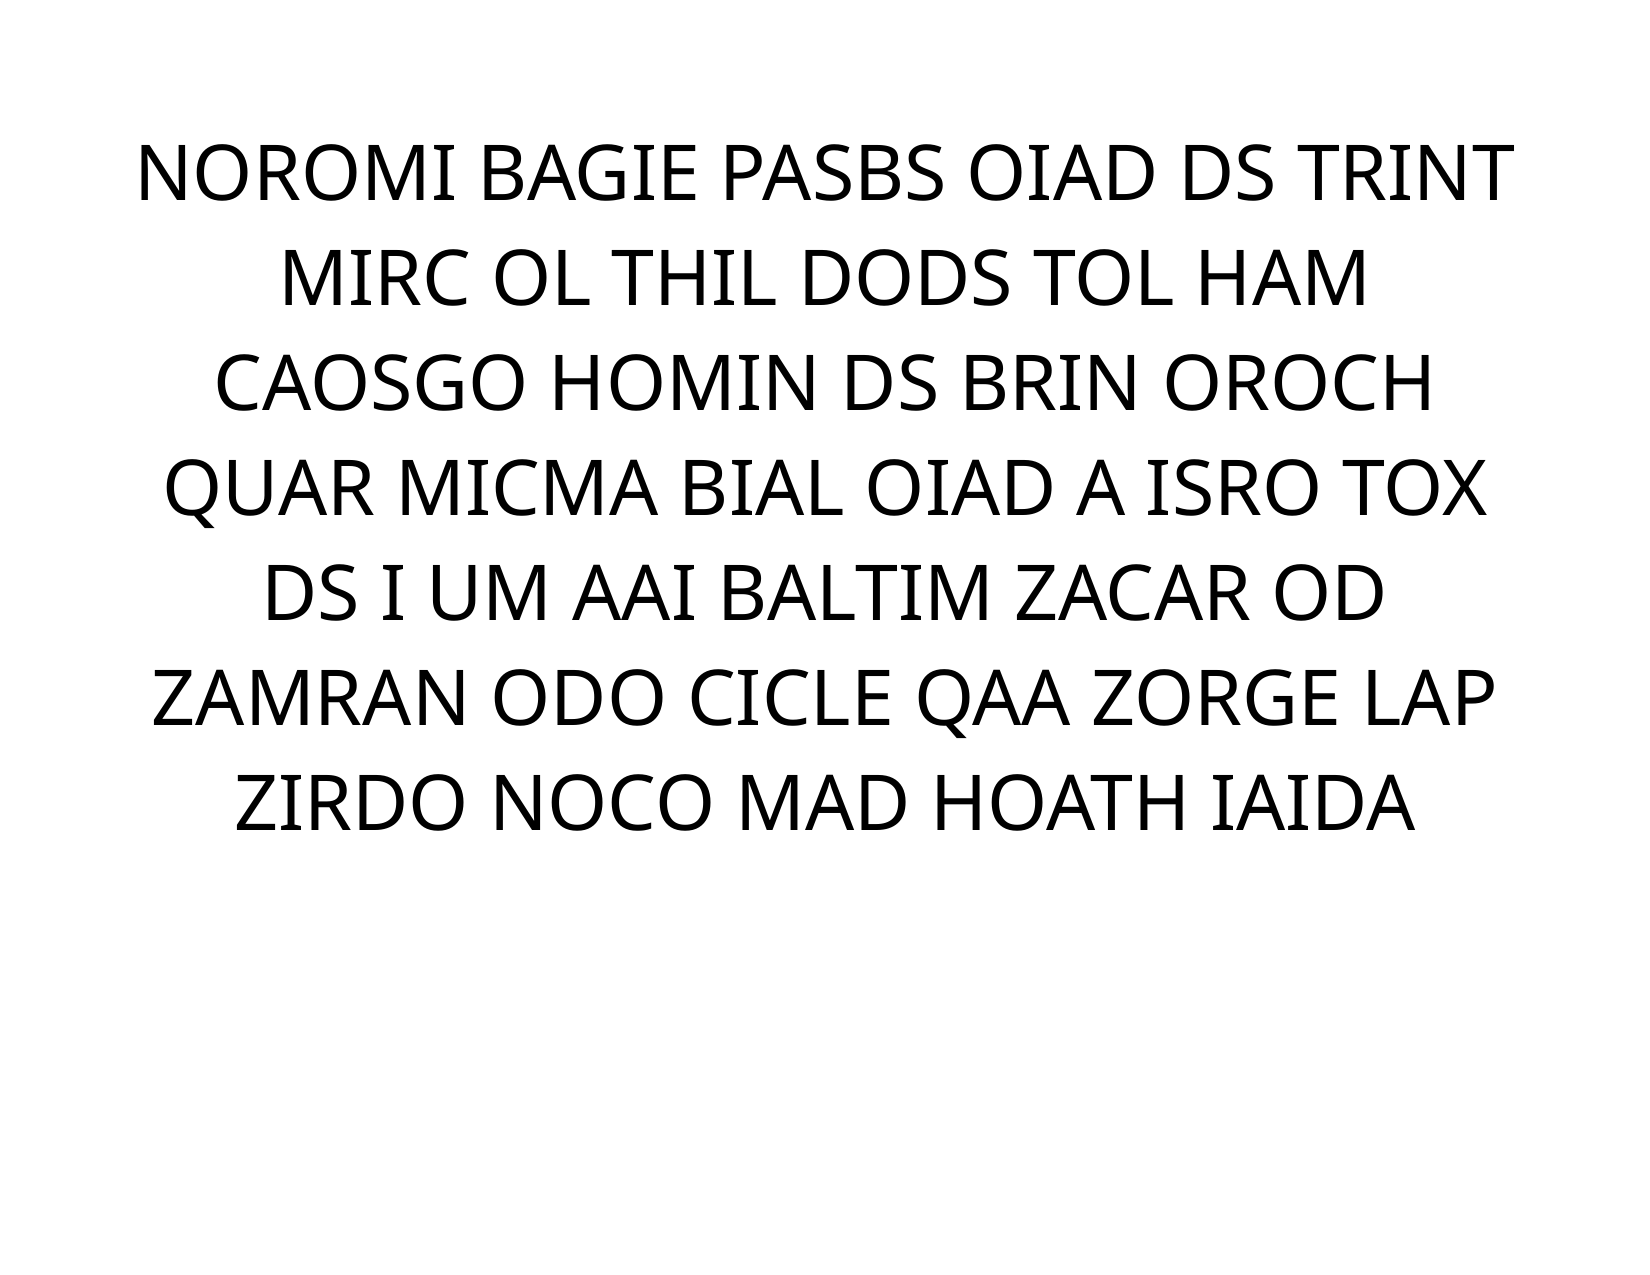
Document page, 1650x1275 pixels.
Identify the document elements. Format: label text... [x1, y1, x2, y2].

text NOROMI BAGIE PASBS OIAD DS TRINT MIRC OL THIL DODS TOL HAM CAOSGO HOMIN DS BRIN OROCH QUAR MICMA BIAL OIAD A ISRO TOX DS I UM AAI BALTIM ZACAR OD ZAMRAN ODO CICLE QAA ZORGE LAP ZIRDO NOCO MAD HOATH IAIDA [118, 118, 1532, 853]
